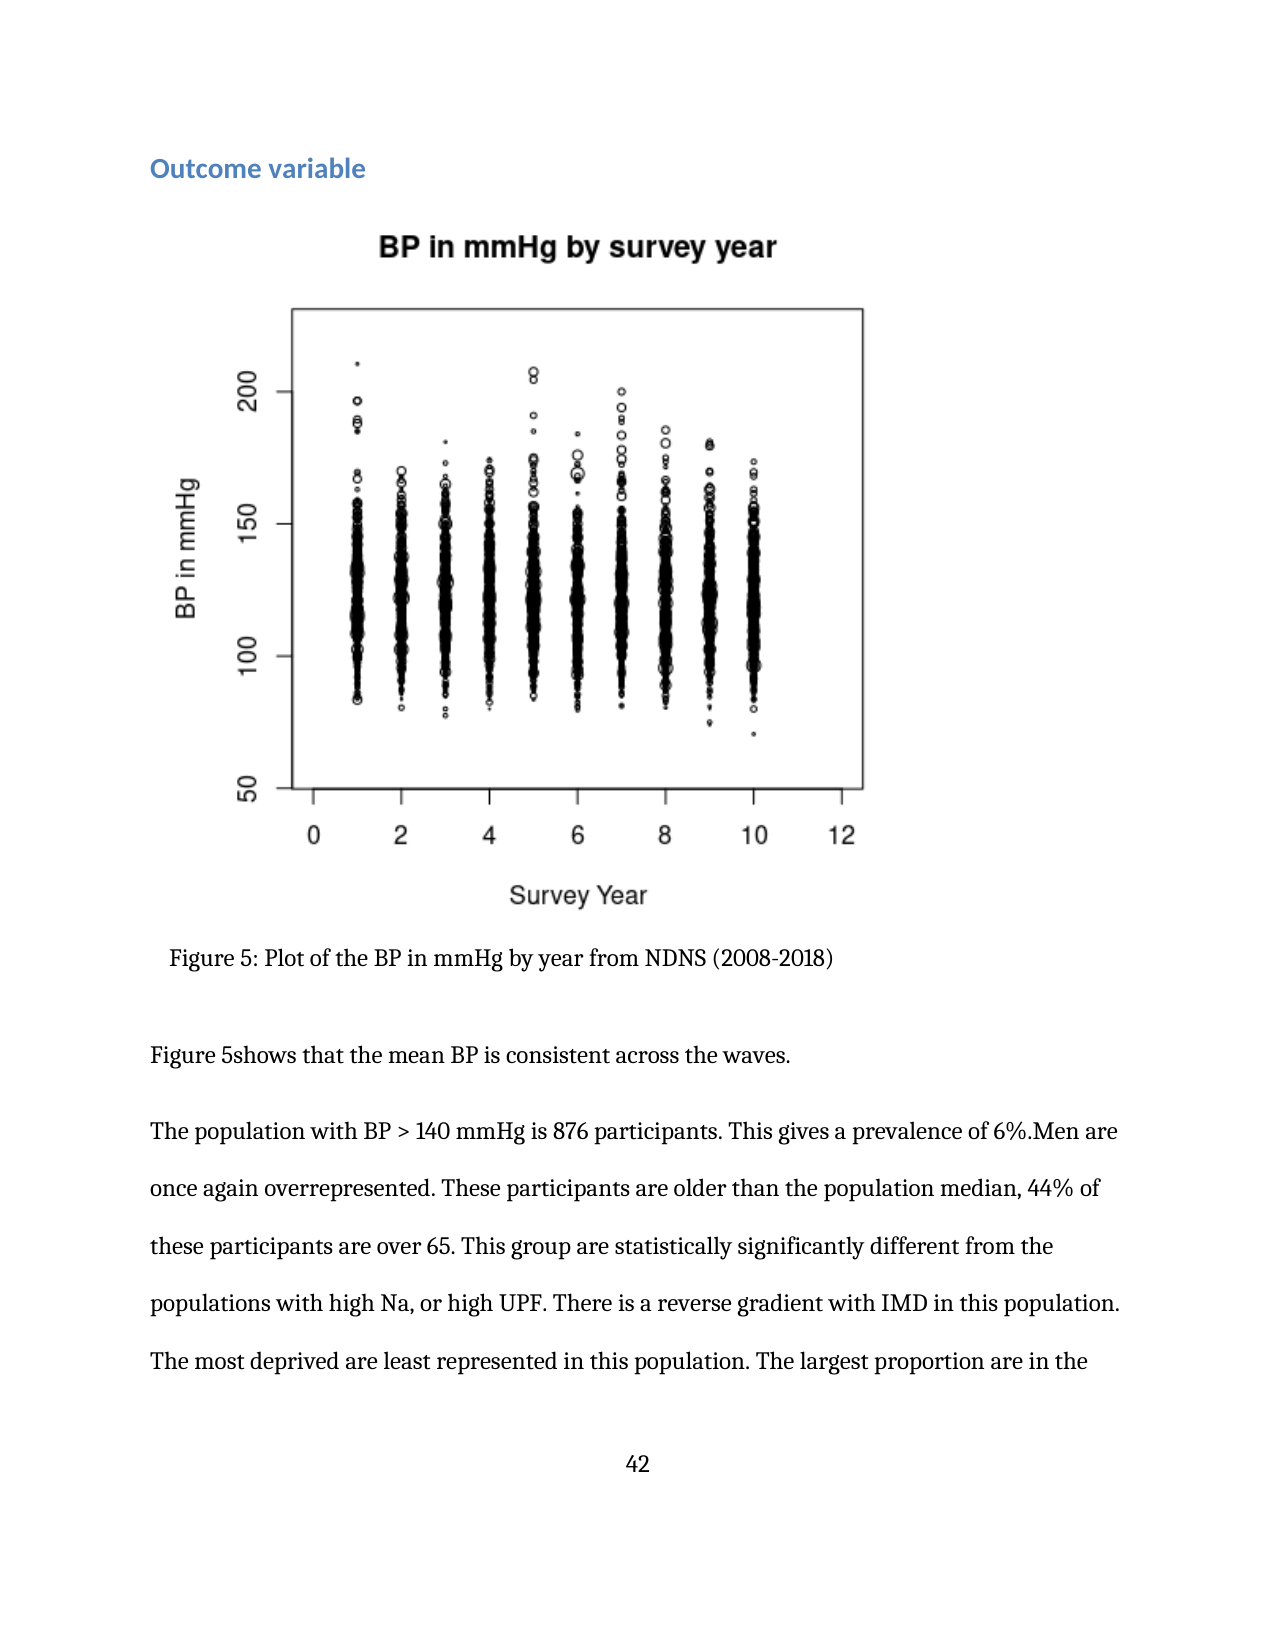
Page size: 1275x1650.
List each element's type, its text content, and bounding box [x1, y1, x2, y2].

subtitle Outcome variable [150, 150, 1125, 186]
text The population with BP > 140 mmHg is 876 participants. This gives a prevalence of 6%.Men are once again overrepresented. These participants are older than the population median, 44% of these participants are over 65. This group are statistically significantly different from the populations with high Na, or high UPF. There is a reverse gradient with IMD in this population. The most deprived are least represented in this population. The largest proportion are in the [150, 1117, 1125, 1376]
picture [168, 185, 927, 944]
text Figure 5: Plot of the BP in mmHg by year from NDNS (2008-2018) [169, 944, 927, 972]
text Figure 5shows that the mean BP is consistent across the waves. [150, 1041, 1125, 1069]
